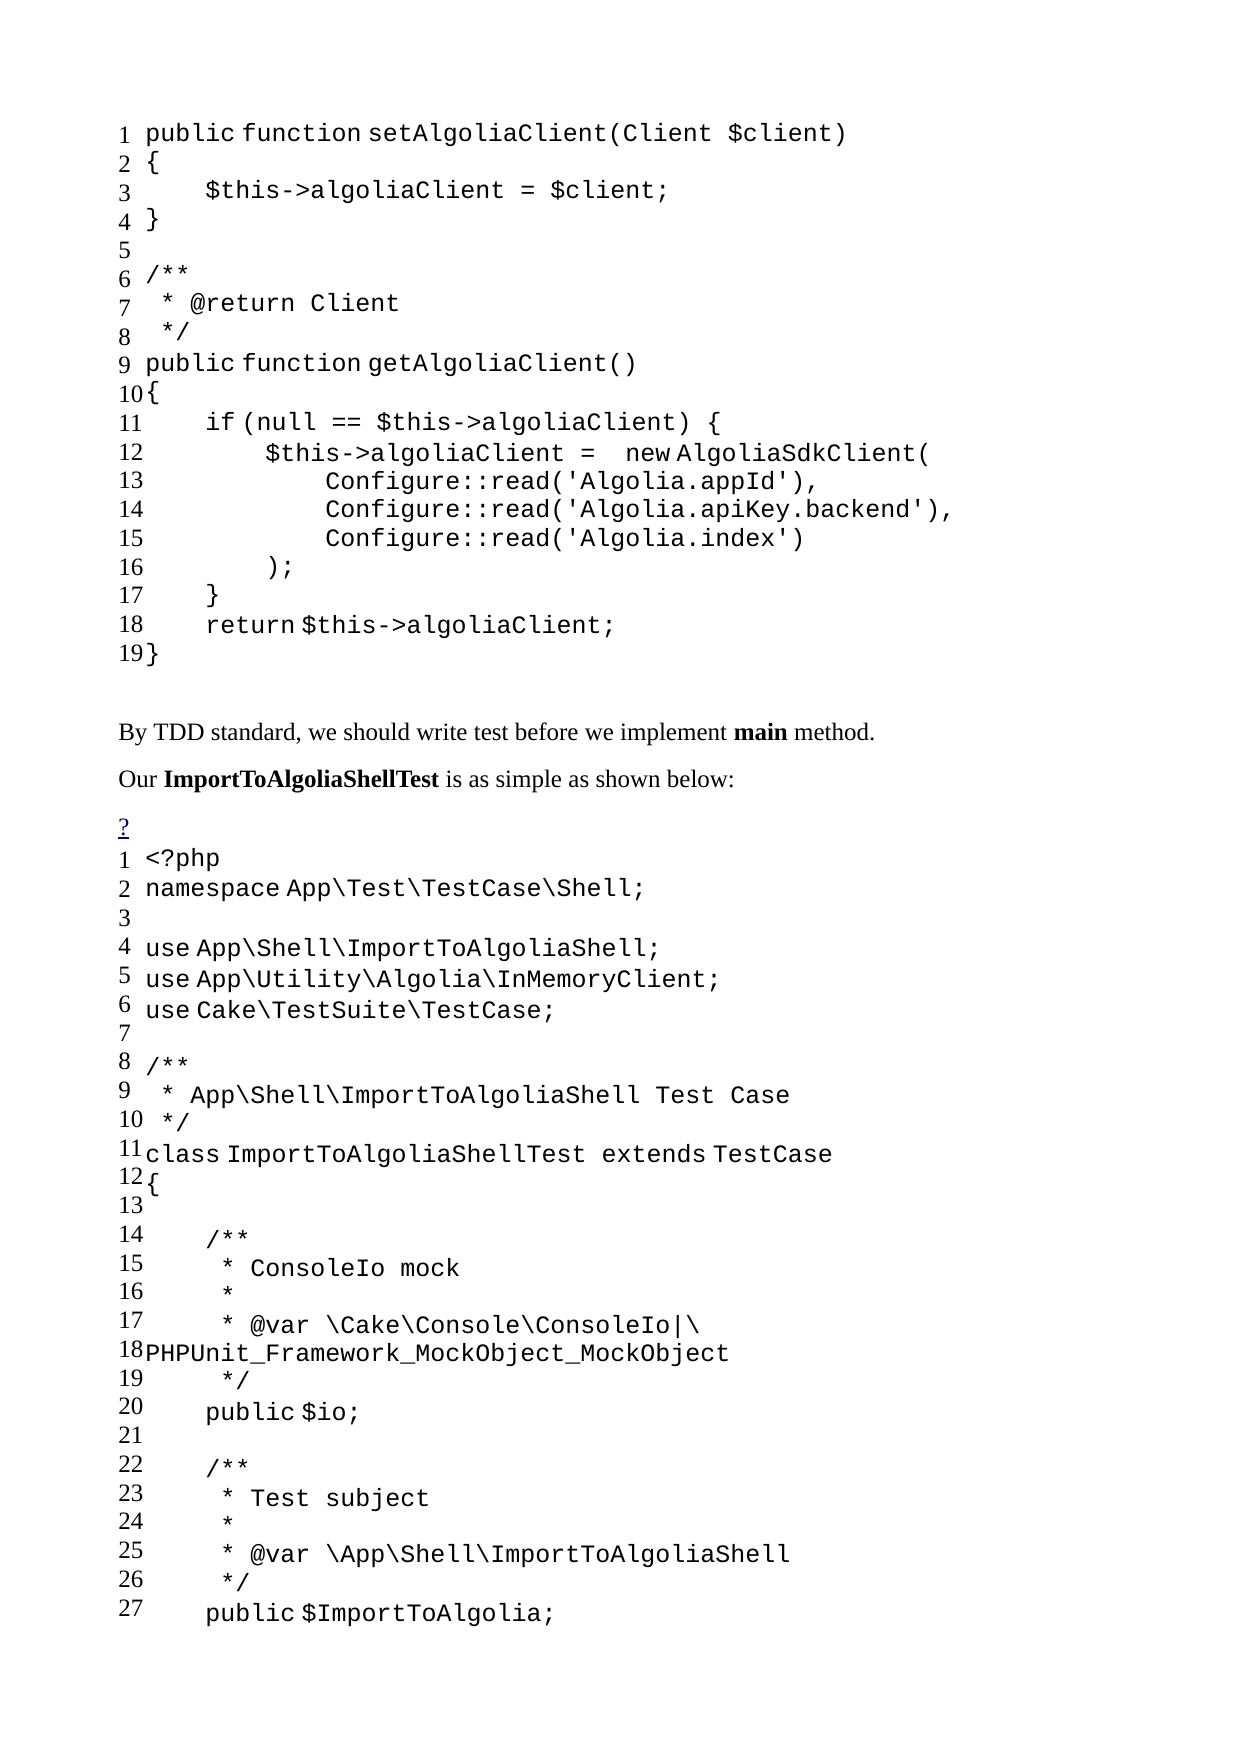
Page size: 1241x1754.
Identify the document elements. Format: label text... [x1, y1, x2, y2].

text By TDD standard, we should write test before we implement main method. [118, 717, 1122, 746]
table_header public function setAlgoliaClient(Client $client) { $this->algoliaClient = $client; } /** * @return Client */ public function getAlgoliaClient() { if (null == $this->algoliaClient) { $this->algoliaClient = new AlgoliaSdkClient( Configure::read('Algolia.appId'), Configure::read('Algolia.apiKey.backend'), Configure::read('Algolia.index') ); } return $this->algoliaClient; } [145, 118, 968, 669]
text ? [118, 812, 1122, 841]
table_header 1 2 3 4 5 6 7 8 9 10 11 12 13 14 15 16 17 18 19 [118, 118, 145, 669]
table_header <?php namespace App\Test\TestCase\Shell; use App\Shell\ImportToAlgoliaShell; use App\Utility\Algolia\InMemoryClient; use Cake\TestSuite\TestCase; /** * App\Shell\ImportToAlgoliaShell Test Case */ class ImportToAlgoliaShellTest extends TestCase { /** * ConsoleIo mock * * @var \Cake\Console\ConsoleIo|\PHPUnit_Framework_MockObject_MockObject */ public $io; /** * Test subject * * @var \App\Shell\ImportToAlgoliaShell */ public $ImportToAlgolia; [145, 845, 1122, 1629]
table_header 1 2 3 4 5 6 7 8 9 10 11 12 13 14 15 16 17 18 19 20 21 22 23 24 25 26 27 [118, 845, 145, 1629]
text Our ImportToAlgoliaShellTest is as simple as shown below: [118, 764, 1122, 793]
